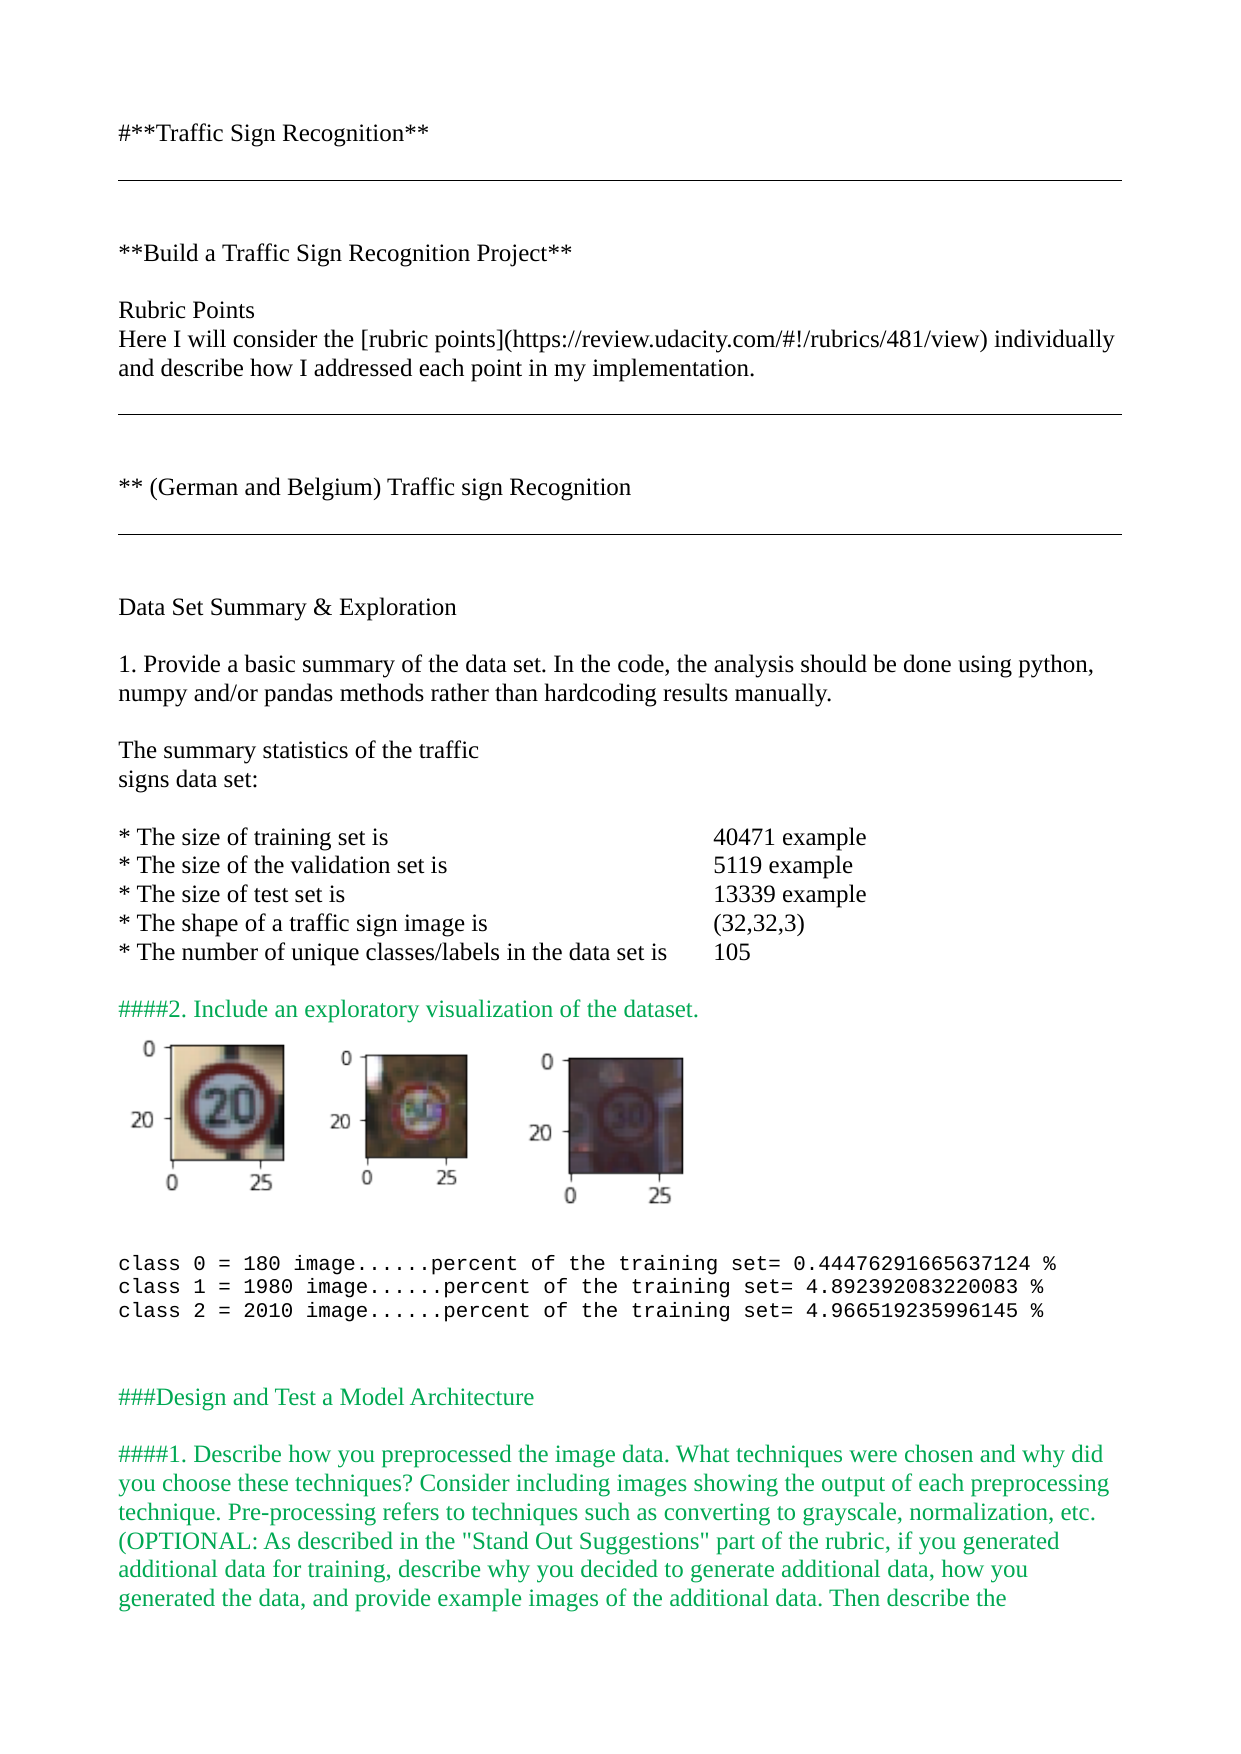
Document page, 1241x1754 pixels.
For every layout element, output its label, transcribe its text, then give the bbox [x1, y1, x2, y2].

text ** (German and Belgium) Traffic sign Recognition [118, 472, 1122, 501]
picture [114, 1024, 304, 1210]
picture [512, 1037, 703, 1223]
picture [316, 1036, 485, 1202]
text class 0 = 180 image......percent of the training set= 0.44476291665637124 % [118, 1253, 1122, 1276]
text 1. Provide a basic summary of the data set. In the code, the analysis should be done using python, numpy and/or pandas methods rather than hardcoding results manually. [118, 649, 1122, 707]
text class 2 = 2010 image......percent of the training set= 4.966519235996145 % [118, 1300, 1122, 1324]
text ###Design and Test a Model Architecture [118, 1382, 1122, 1411]
text Data Set Summary & Exploration [118, 592, 1122, 620]
text Here I will consider the [rubric points](https://review.udacity.com/#!/rubrics/481/view) individually and describe how I addressed each point in my implementation. [118, 324, 1122, 381]
text The summary statistics of the traffic [118, 735, 1122, 764]
text class 1 = 1980 image......percent of the training set= 4.892392083220083 % [118, 1276, 1122, 1300]
text * The size of training set is 40471 example [118, 822, 1122, 850]
text * The shape of a traffic sign image is (32,32,3) [118, 908, 1122, 937]
text #**Traffic Sign Recognition** [118, 118, 1122, 147]
text * The number of unique classes/labels in the data set is 105 [118, 937, 1122, 965]
text ####2. Include an exploratory visualization of the dataset. [118, 994, 1122, 1023]
text signs data set: [118, 764, 1122, 793]
text * The size of the validation set is 5119 example [118, 850, 1122, 879]
text ####1. Describe how you preprocessed the image data. What techniques were chosen and why did you choose these techniques? Consider including images showing the output of each preprocessing technique. Pre-processing refers to techniques such as converting to grayscale, normalization, etc. (OPTIONAL: As described in the "Stand Out Suggestions" part of the rubric, if you generated additional data for training, describe why you decided to generate additional data, how you generated the data, and provide example images of the additional data. Then describe the [118, 1439, 1122, 1612]
text **Build a Traffic Sign Recognition Project** [118, 238, 1122, 266]
text Rubric Points [118, 295, 1122, 324]
text * The size of test set is 13339 example [118, 879, 1122, 908]
